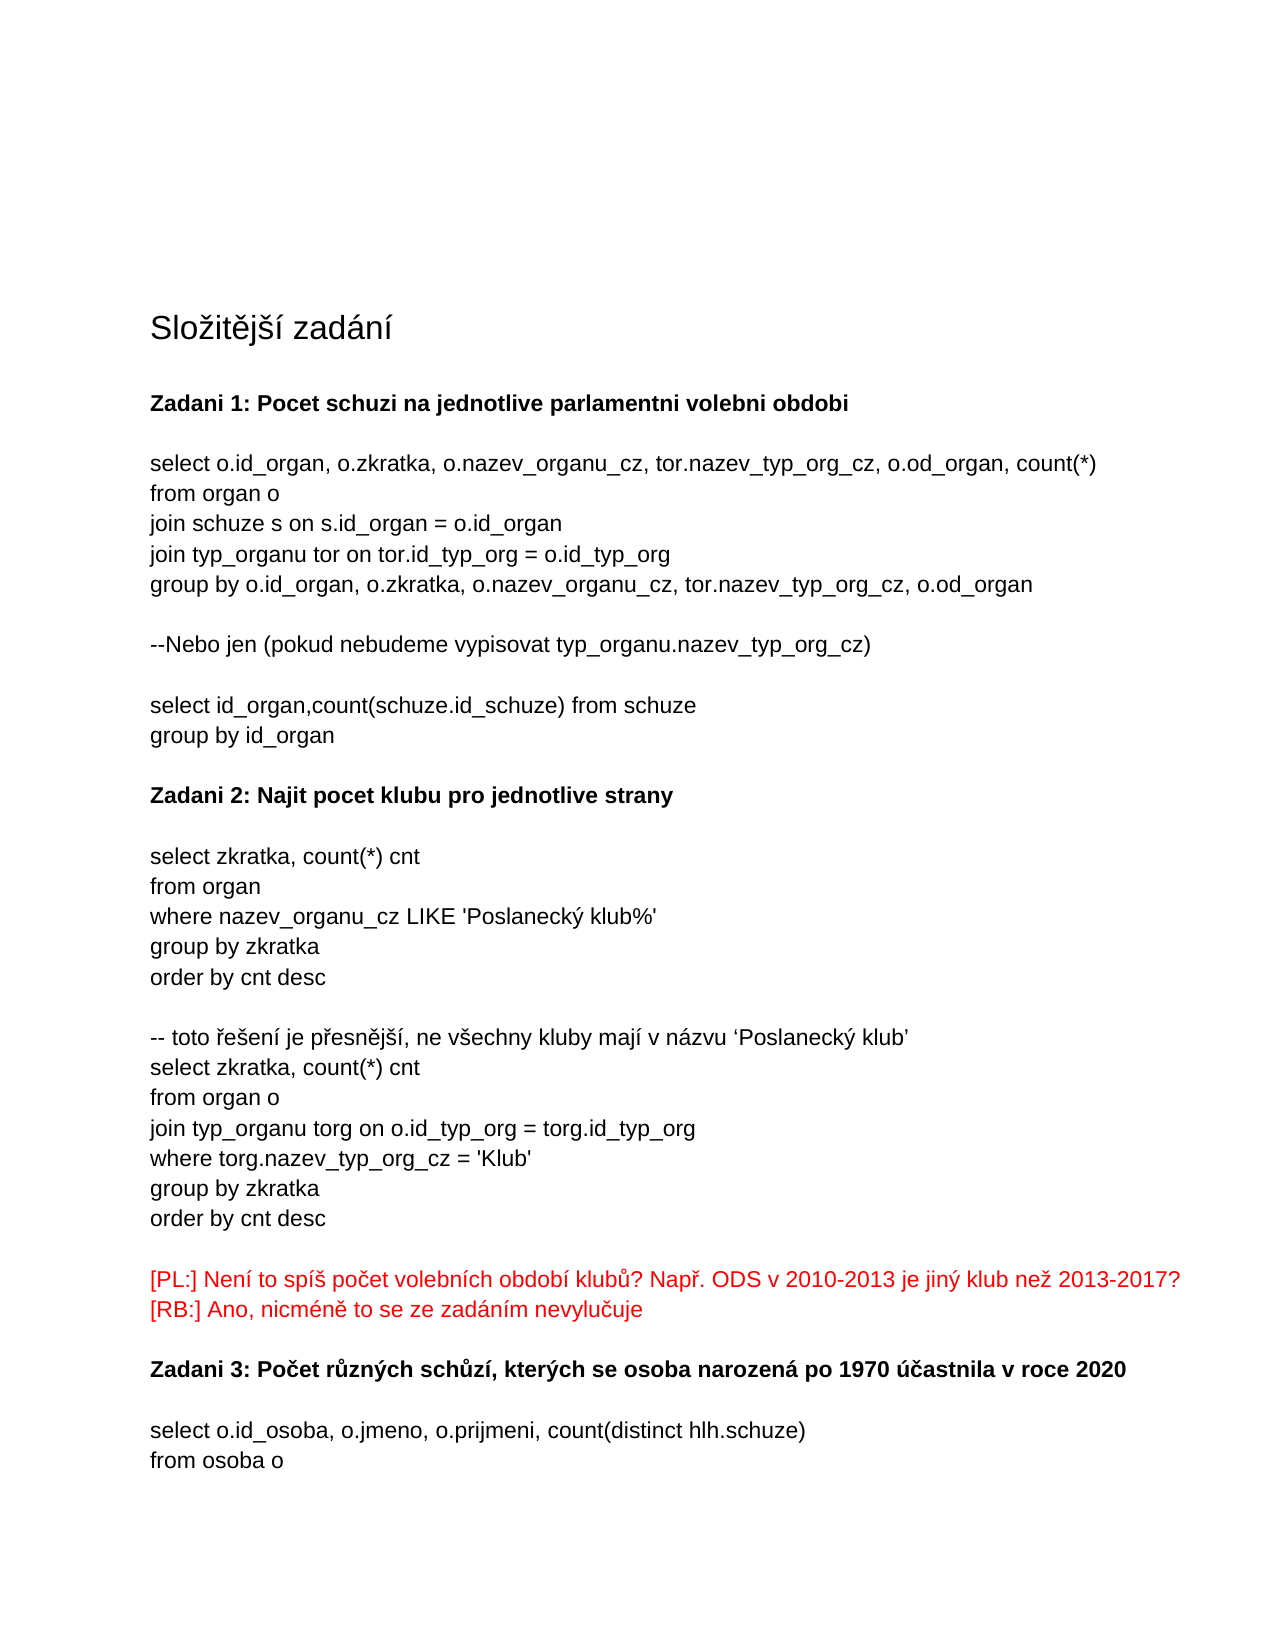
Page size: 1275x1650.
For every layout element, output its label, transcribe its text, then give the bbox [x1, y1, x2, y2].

text select o.id_osoba, o.jmeno, o.prijmeni, count(distinct hlh.schuze) [150, 1417, 1198, 1443]
text Zadani 2: Najit pocet klubu pro jednotlive strany [150, 782, 1198, 808]
text [RB:] Ano, nicméně to se ze zadáním nevylučuje [150, 1296, 1198, 1322]
text join typ_organu torg on o.id_typ_org = torg.id_typ_org [150, 1114, 1198, 1141]
text group by zkratka [150, 1175, 1198, 1201]
text where torg.nazev_typ_org_cz = 'Klub' [150, 1145, 1198, 1171]
text where nazev_organu_cz LIKE 'Poslanecký klub%' [150, 903, 1198, 929]
text select zkratka, count(*) cnt [150, 1054, 1198, 1080]
text join schuze s on s.id_organ = o.id_organ [150, 510, 1198, 537]
text Zadani 3: Počet různých schůzí, kterých se osoba narozená po 1970 účastnila v roce 2020 [150, 1356, 1198, 1382]
text join typ_organu tor on tor.id_typ_org = o.id_typ_org [150, 541, 1198, 567]
text from osoba o [150, 1447, 1198, 1473]
text from organ o [150, 480, 1198, 506]
text select zkratka, count(*) cnt [150, 843, 1198, 869]
text group by id_organ [150, 722, 1198, 748]
text order by cnt desc [150, 963, 1198, 990]
text group by o.id_organ, o.zkratka, o.nazev_organu_cz, tor.nazev_typ_org_cz, o.od_organ [150, 571, 1198, 597]
text --Nebo jen (pokud nebudeme vypisovat typ_organu.nazev_typ_org_cz) [150, 631, 1198, 657]
text select id_organ,count(schuze.id_schuze) from schuze [150, 692, 1198, 718]
text order by cnt desc [150, 1205, 1198, 1231]
text [PL:] Není to spíš počet volebních období klubů? Např. ODS v 2010-2013 je jiný klub než 2013-2017? [150, 1266, 1198, 1292]
text from organ [150, 873, 1198, 899]
text Zadani 1: Pocet schuzi na jednotlive parlamentni volebni obdobi [150, 389, 1198, 416]
text select o.id_organ, o.zkratka, o.nazev_organu_cz, tor.nazev_typ_org_cz, o.od_organ, count(*) [150, 450, 1198, 476]
text from organ o [150, 1084, 1198, 1111]
text group by zkratka [150, 933, 1198, 959]
subtitle Složitější zadání [150, 308, 1198, 347]
text -- toto řešení je přesnější, ne všechny kluby mají v názvu ‘Poslanecký klub’ [150, 1024, 1198, 1050]
